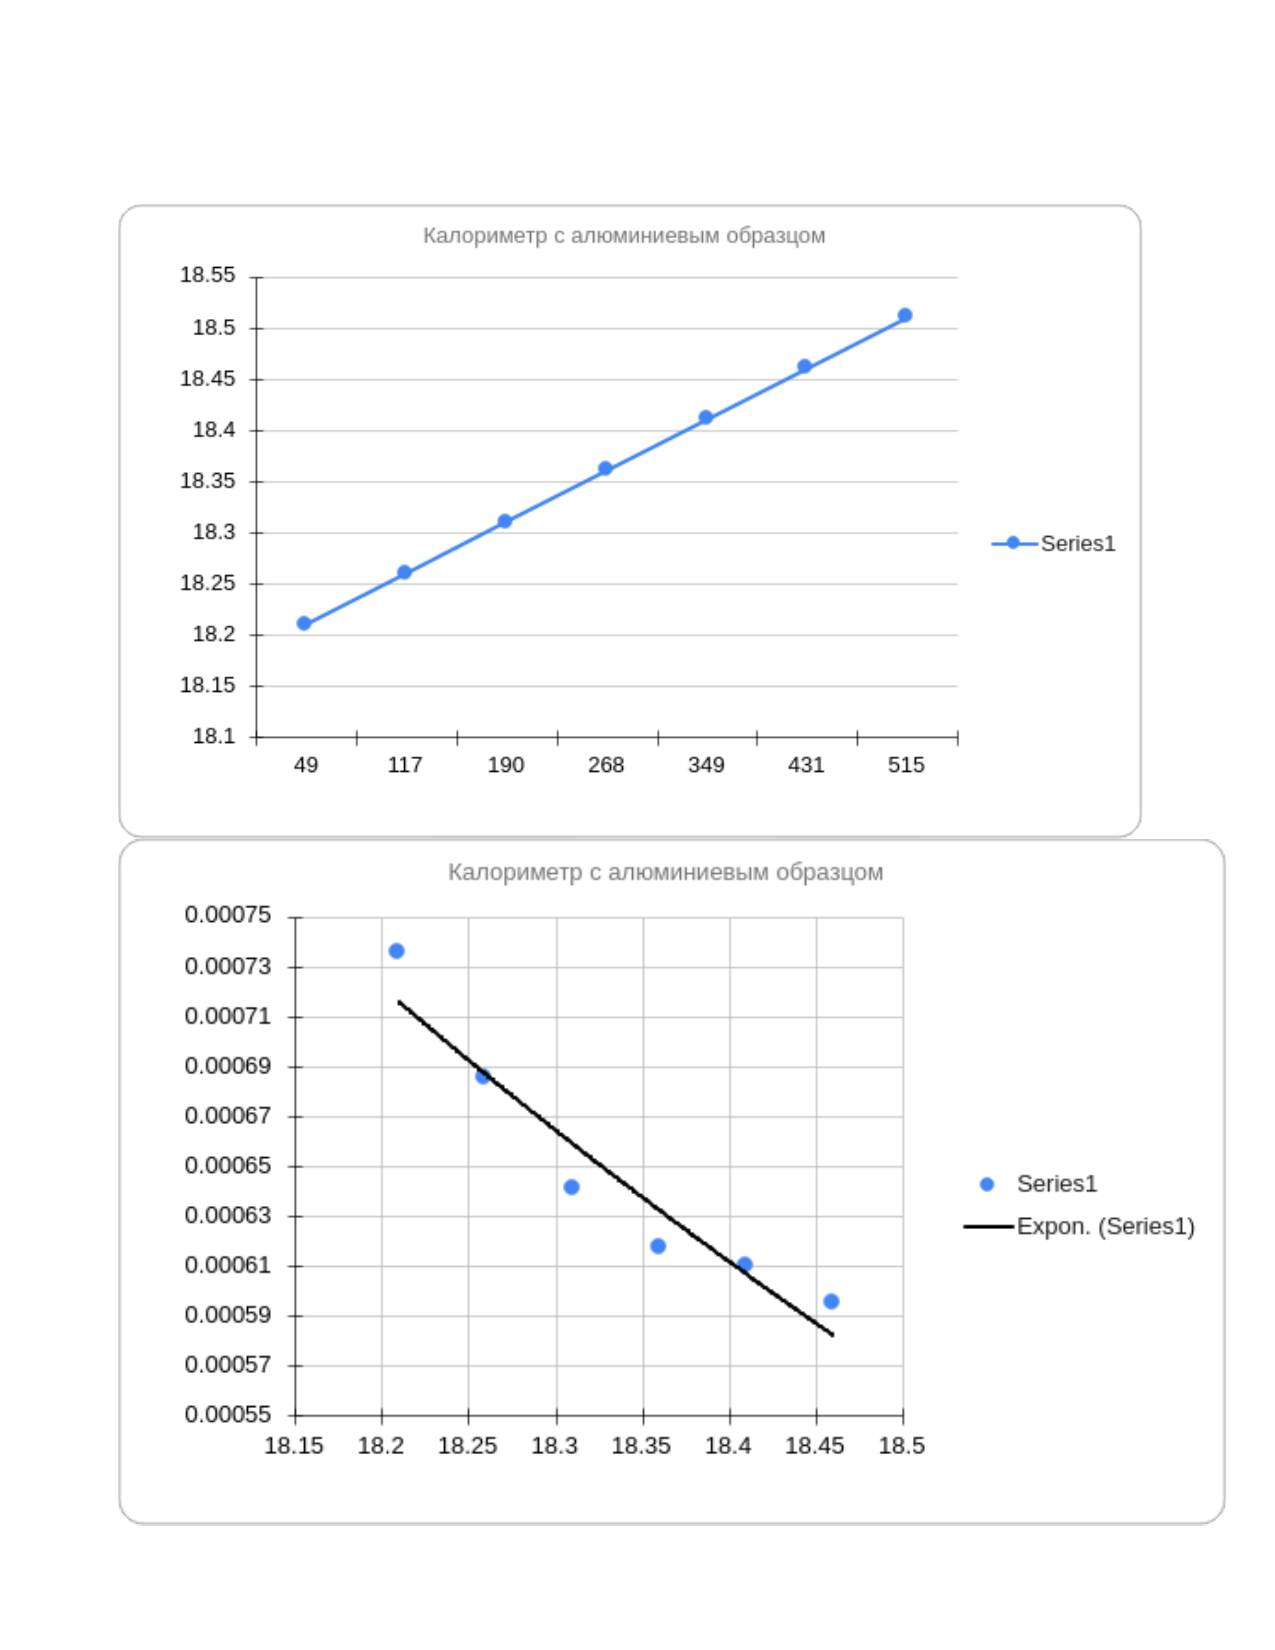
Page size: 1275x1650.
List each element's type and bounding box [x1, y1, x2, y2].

picture [118, 204, 1227, 1526]
